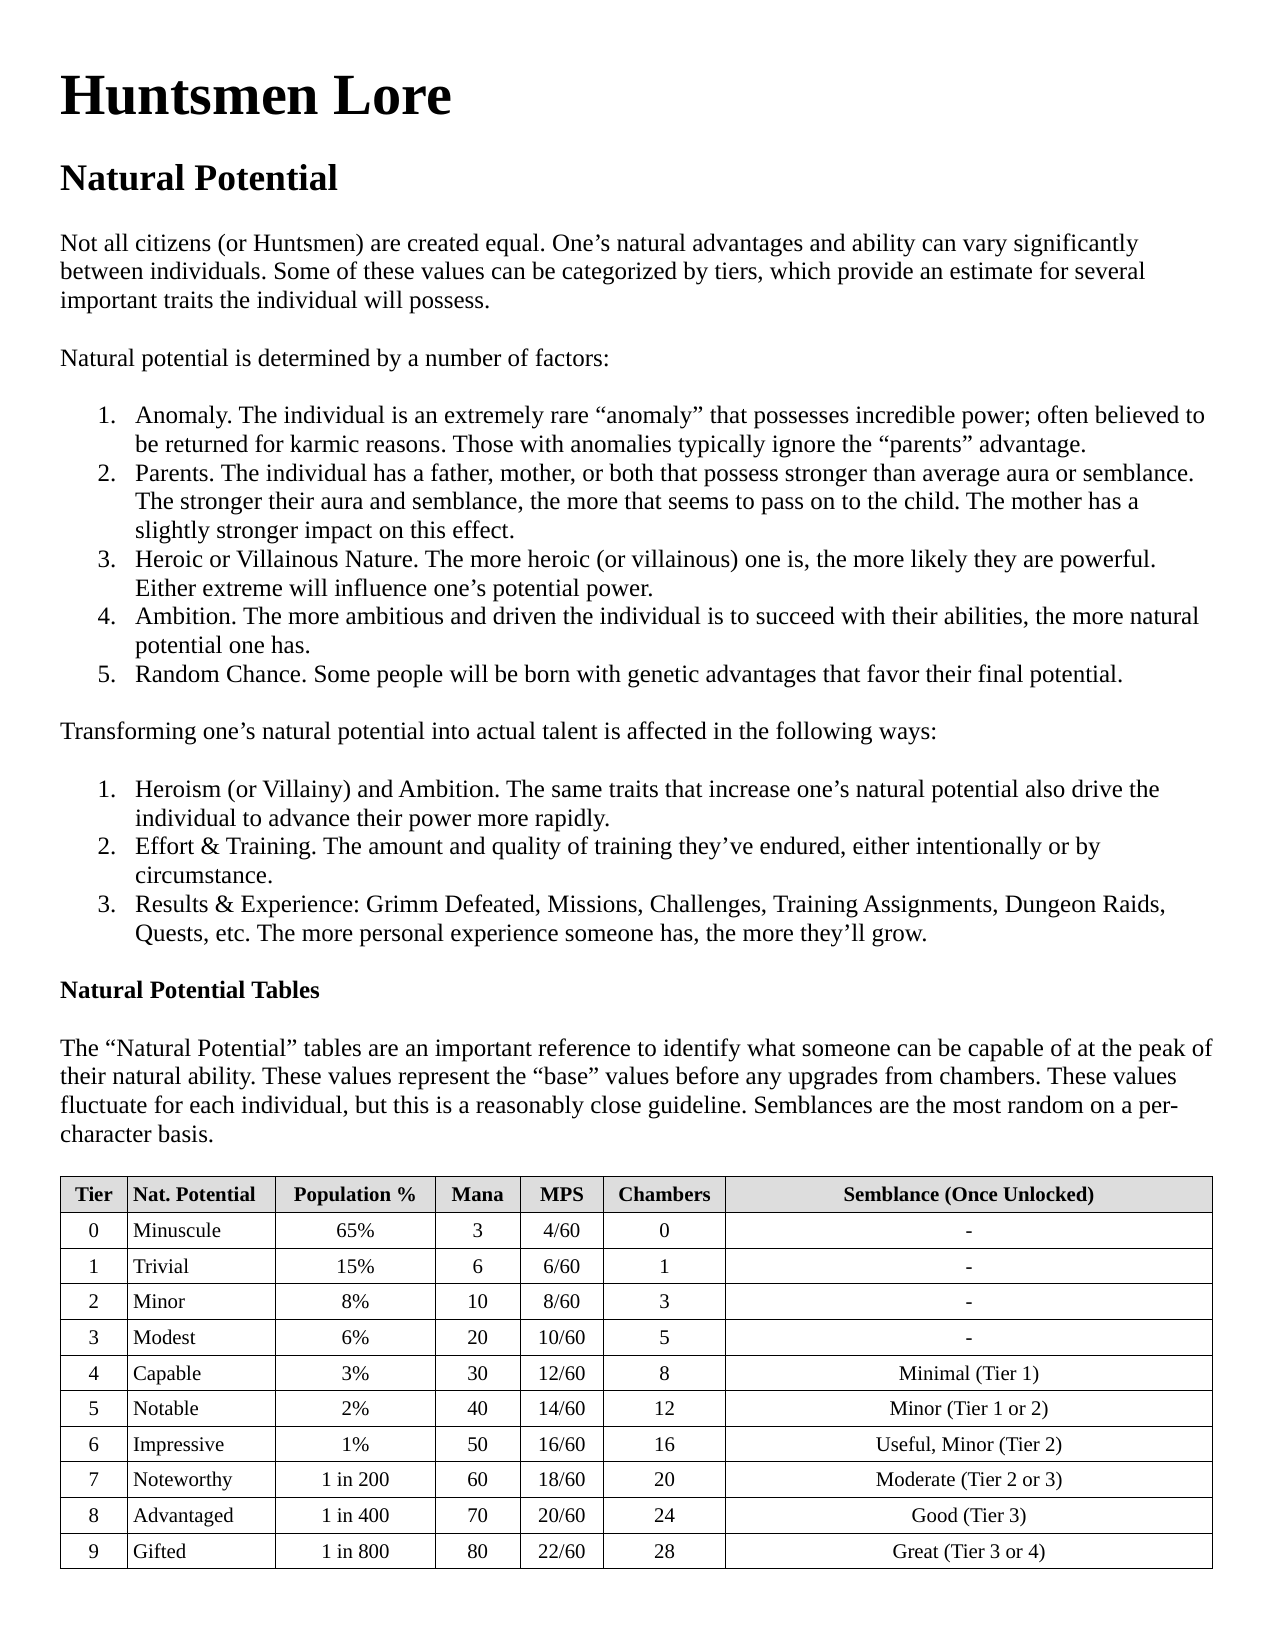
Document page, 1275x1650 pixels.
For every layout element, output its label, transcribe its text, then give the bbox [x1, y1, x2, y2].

list Parents. The individual has a father, mother, or both that possess stronger than average aura or semblance. The stronger their aura and semblance, the more that seems to pass on to the child. The mother has a slightly stronger impact on this effect. [97, 458, 1215, 544]
table_cell 12/60 [521, 1356, 603, 1390]
table_cell 3% [276, 1356, 435, 1390]
table_cell 1% [276, 1427, 435, 1461]
table_cell Trivial [128, 1249, 275, 1283]
table_cell Capable [128, 1356, 275, 1390]
table_cell Noteworthy [128, 1462, 275, 1497]
table_cell Moderate (Tier 2 or 3) [726, 1462, 1212, 1497]
table_cell Minor [128, 1284, 275, 1319]
table_cell 8/60 [521, 1284, 603, 1319]
table_cell 1 in 400 [276, 1498, 435, 1533]
table_cell 1 in 800 [276, 1534, 435, 1568]
table_header MPS [521, 1177, 603, 1212]
table_cell Minor (Tier 1 or 2) [726, 1391, 1212, 1426]
list Effort & Training. The amount and quality of training they’ve endured, either intentionally or by circumstance. [97, 831, 1215, 889]
table_header Nat. Potential [128, 1177, 275, 1212]
table_cell Minuscule [128, 1213, 275, 1248]
table_cell 20 [436, 1320, 520, 1354]
table_cell 6 [61, 1427, 127, 1461]
subtitle Huntsmen Lore [60, 60, 1215, 127]
text Transforming one’s natural potential into actual talent is affected in the following ways: [60, 716, 1215, 745]
table_header Semblance (Once Unlocked) [726, 1177, 1212, 1212]
table_cell Useful, Minor (Tier 2) [726, 1427, 1212, 1461]
table_cell - [726, 1320, 1212, 1354]
table_cell 50 [436, 1427, 520, 1461]
table_cell 5 [604, 1320, 725, 1354]
table_cell 14/60 [521, 1391, 603, 1426]
list Ambition. The more ambitious and driven the individual is to succeed with their abilities, the more natural potential one has. [97, 601, 1215, 659]
table_cell 5 [61, 1391, 127, 1426]
table_cell - [726, 1213, 1212, 1248]
table_cell Notable [128, 1391, 275, 1426]
text The “Natural Potential” tables are an important reference to identify what someone can be capable of at the peak of their natural ability. These values represent the “base” values before any upgrades from chambers. These values fluctuate for each individual, but this is a reasonably close guideline. Semblances are the most random on a per-character basis. [60, 1033, 1215, 1148]
table_cell 20 [604, 1462, 725, 1497]
table_cell Gifted [128, 1534, 275, 1568]
table_cell Impressive [128, 1427, 275, 1461]
table_header Tier [61, 1177, 127, 1212]
table_cell 40 [436, 1391, 520, 1426]
table_cell 10/60 [521, 1320, 603, 1354]
table_cell 3 [436, 1213, 520, 1248]
table_cell Minimal (Tier 1) [726, 1356, 1212, 1390]
table_cell - [726, 1249, 1212, 1283]
table_cell 3 [604, 1284, 725, 1319]
table_cell 18/60 [521, 1462, 603, 1497]
subtitle Natural Potential Tables [60, 975, 1215, 1004]
table_cell 6/60 [521, 1249, 603, 1283]
list Heroism (or Villainy) and Ambition. The same traits that increase one’s natural potential also drive the individual to advance their power more rapidly. [97, 774, 1215, 831]
table_cell 30 [436, 1356, 520, 1390]
table_cell 65% [276, 1213, 435, 1248]
table_cell 24 [604, 1498, 725, 1533]
table_cell 20/60 [521, 1498, 603, 1533]
table_cell Modest [128, 1320, 275, 1354]
table_cell 16/60 [521, 1427, 603, 1461]
text Natural potential is determined by a number of factors: [60, 343, 1215, 371]
table_cell Great (Tier 3 or 4) [726, 1534, 1212, 1568]
table_cell 6 [436, 1249, 520, 1283]
subtitle Natural Potential [60, 156, 1215, 199]
table_cell 6% [276, 1320, 435, 1354]
list Results & Experience: Grimm Defeated, Missions, Challenges, Training Assignments, Dungeon Raids, Quests, etc. The more personal experience someone has, the more they’ll grow. [97, 889, 1215, 946]
text Not all citizens (or Huntsmen) are created equal. One’s natural advantages and ability can vary significantly between individuals. Some of these values can be categorized by tiers, which provide an estimate for several important traits the individual will possess. [60, 228, 1215, 314]
table_cell 12 [604, 1391, 725, 1426]
table_cell 15% [276, 1249, 435, 1283]
table_cell 8 [604, 1356, 725, 1390]
table_cell 0 [604, 1213, 725, 1248]
table_cell 7 [61, 1462, 127, 1497]
table_header Chambers [604, 1177, 725, 1212]
list Anomaly. The individual is an extremely rare “anomaly” that possesses incredible power; often believed to be returned for karmic reasons. Those with anomalies typically ignore the “parents” advantage. [97, 400, 1215, 458]
table_cell 3 [61, 1320, 127, 1354]
table_cell 22/60 [521, 1534, 603, 1568]
table_cell - [726, 1284, 1212, 1319]
table_header Population % [276, 1177, 435, 1212]
table_cell 4/60 [521, 1213, 603, 1248]
table_cell 80 [436, 1534, 520, 1568]
table_header Mana [436, 1177, 520, 1212]
table_cell 0 [61, 1213, 127, 1248]
table_cell 70 [436, 1498, 520, 1533]
table_cell Good (Tier 3) [726, 1498, 1212, 1533]
table_cell 4 [61, 1356, 127, 1390]
table_cell Advantaged [128, 1498, 275, 1533]
table_cell 60 [436, 1462, 520, 1497]
table_cell 8% [276, 1284, 435, 1319]
list Random Chance. Some people will be born with genetic advantages that favor their final potential. [97, 659, 1215, 688]
table_cell 1 [604, 1249, 725, 1283]
table_cell 16 [604, 1427, 725, 1461]
table_cell 28 [604, 1534, 725, 1568]
table_cell 8 [61, 1498, 127, 1533]
table_cell 2% [276, 1391, 435, 1426]
table_cell 9 [61, 1534, 127, 1568]
table_cell 1 in 200 [276, 1462, 435, 1497]
table_cell 10 [436, 1284, 520, 1319]
table_cell 2 [61, 1284, 127, 1319]
list Heroic or Villainous Nature. The more heroic (or villainous) one is, the more likely they are powerful. Either extreme will influence one’s potential power. [97, 544, 1215, 601]
table_cell 1 [61, 1249, 127, 1283]
